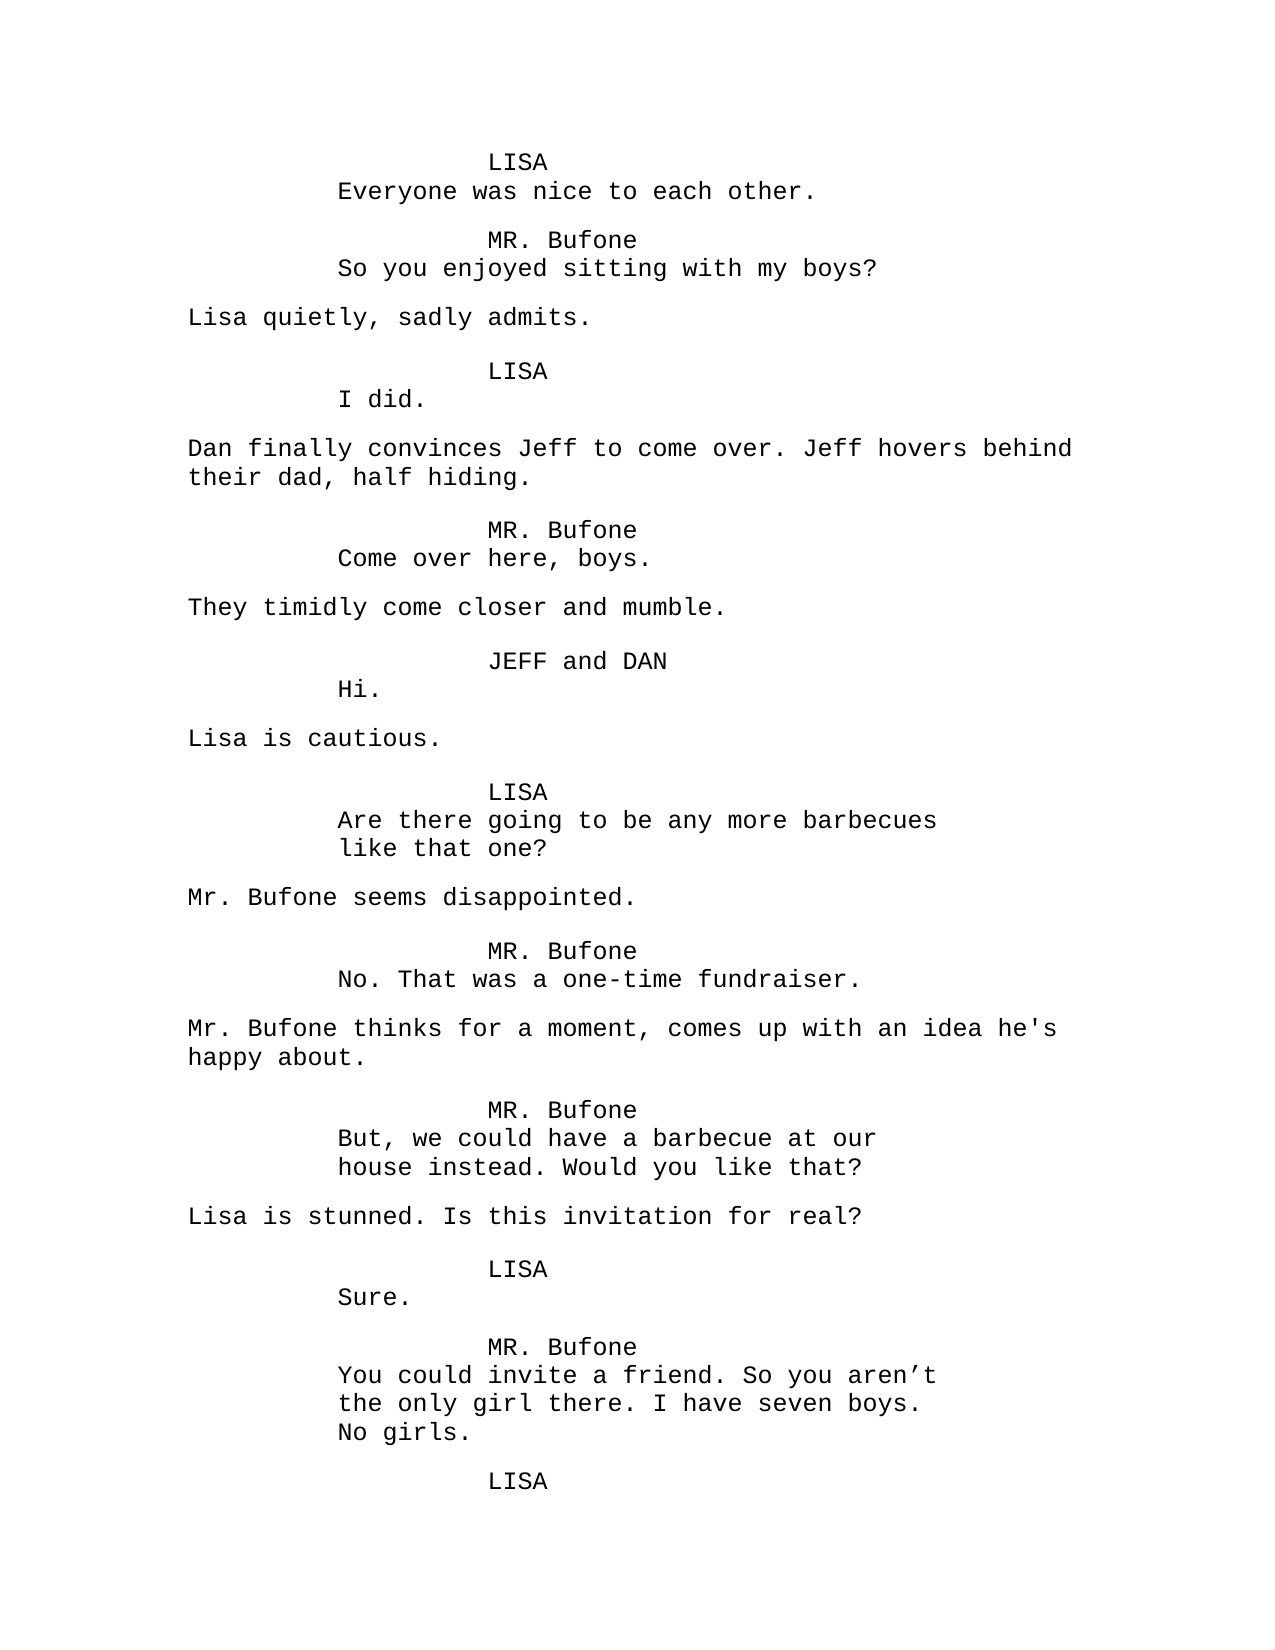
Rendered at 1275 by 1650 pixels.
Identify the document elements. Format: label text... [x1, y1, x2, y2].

text Lisa is cautious. [187, 726, 1087, 754]
text LISA [187, 779, 1087, 807]
text LISA [187, 358, 1087, 387]
text JEFF and DAN [187, 648, 1087, 677]
text No. That was a one-time fundraiser. [337, 967, 937, 995]
text MR. Bufone [187, 1334, 1087, 1362]
text Mr. Bufone seems disappointed. [187, 885, 1087, 913]
text You could invite a friend. So you aren’t the only girl there. I have seven boys. No girls. [337, 1362, 937, 1447]
text They timidly come closer and mumble. [187, 595, 1087, 623]
text Lisa is stunned. Is this invitation for real? [187, 1203, 1087, 1232]
text MR. Bufone [187, 517, 1087, 546]
text Are there going to be any more barbecues like that one? [337, 807, 937, 864]
text Everyone was nice to each other. [337, 178, 937, 207]
text MR. Bufone [187, 227, 1087, 256]
text LISA [187, 1468, 1087, 1497]
text I did. [337, 387, 937, 415]
text But, we could have a barbecue at our house instead. Would you like that? [337, 1126, 937, 1182]
text Mr. Bufone thinks for a moment, comes up with an idea he's happy about. [187, 1016, 1087, 1072]
text MR. Bufone [187, 938, 1087, 967]
text Dan finally convinces Jeff to come over. Jeff hovers behind their dad, half hiding. [187, 436, 1087, 492]
text LISA [187, 150, 1087, 178]
text Lisa quietly, sadly admits. [187, 305, 1087, 333]
text LISA [187, 1257, 1087, 1285]
text Hi. [337, 677, 937, 705]
text Come over here, boys. [337, 546, 937, 574]
text MR. Bufone [187, 1097, 1087, 1126]
text So you enjoyed sitting with my boys? [337, 256, 937, 284]
text Sure. [337, 1285, 937, 1313]
